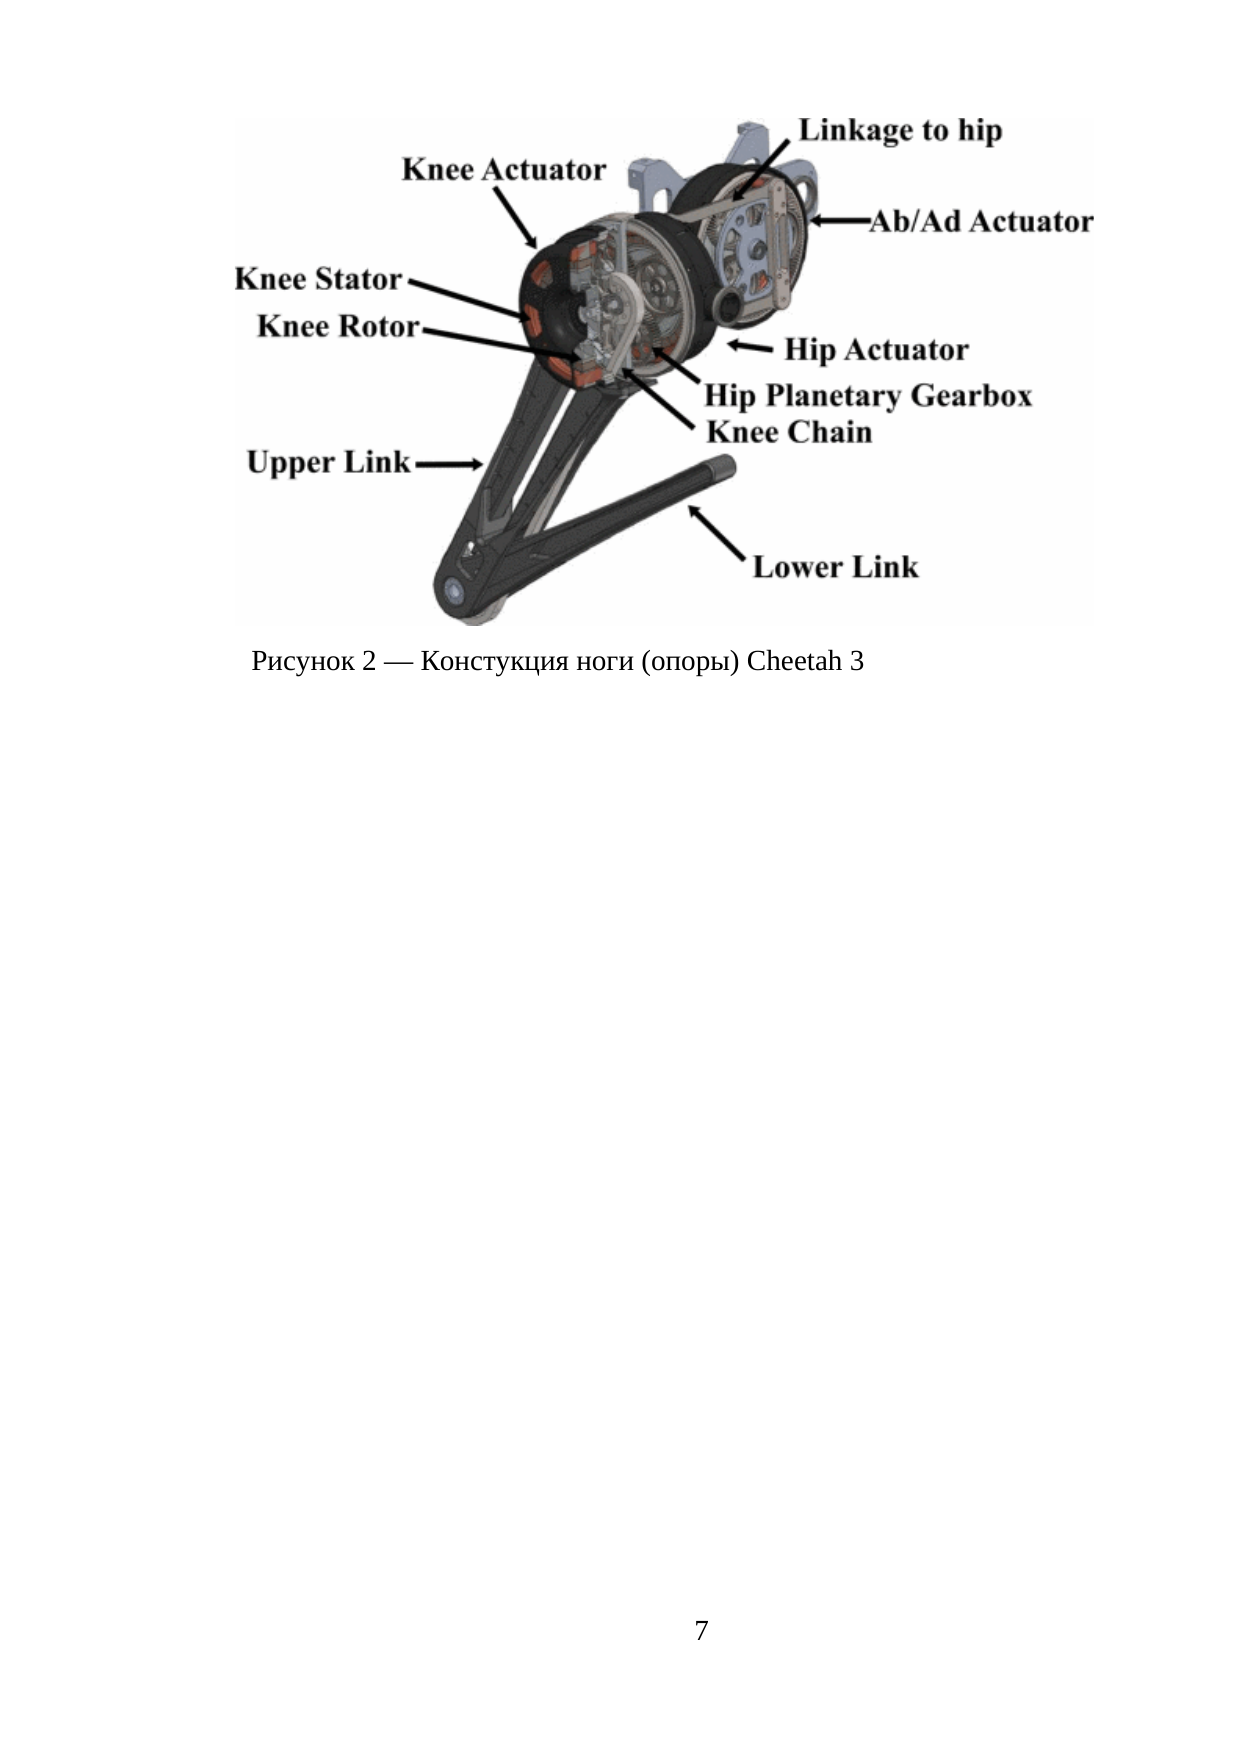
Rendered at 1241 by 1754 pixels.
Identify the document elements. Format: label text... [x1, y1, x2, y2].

picture [234, 118, 1094, 626]
text Рисунок 2 — Констукция ноги (опоры) Cheetah 3 [177, 118, 1152, 676]
